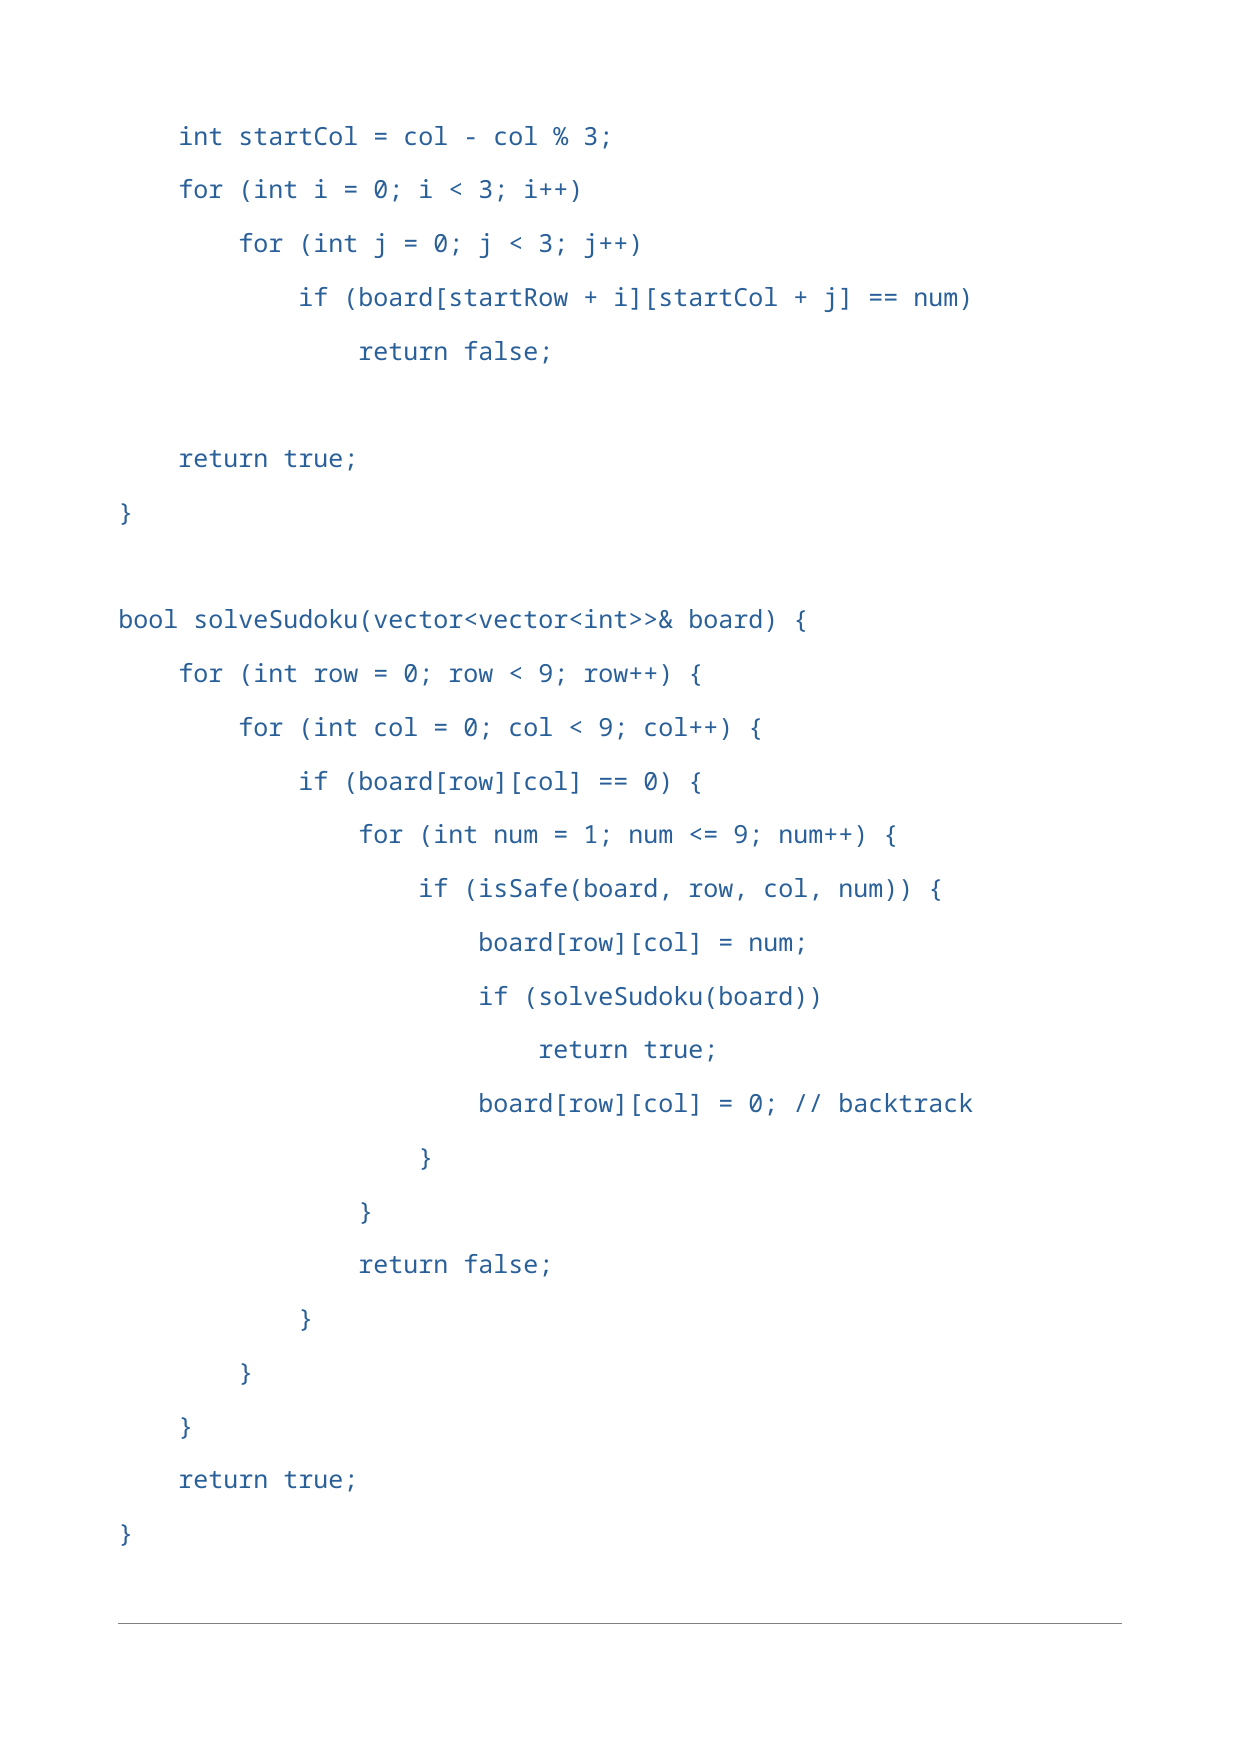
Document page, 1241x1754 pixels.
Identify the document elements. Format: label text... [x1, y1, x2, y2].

text } [118, 1301, 1122, 1335]
text for (int col = 0; col < 9; col++) { [118, 709, 1122, 743]
text return true; [118, 1032, 1122, 1066]
text } [118, 494, 1122, 528]
text } [118, 1139, 1122, 1173]
text if (isSafe(board, row, col, num)) { [118, 871, 1122, 905]
text for (int i = 0; i < 3; i++) [118, 172, 1122, 206]
text return false; [118, 1247, 1122, 1281]
text } [118, 1516, 1122, 1550]
text for (int j = 0; j < 3; j++) [118, 226, 1122, 260]
text board[row][col] = num; [118, 924, 1122, 958]
text if (solveSudoku(board)) [118, 978, 1122, 1012]
text bool solveSudoku(vector<vector<int>>& board) { [118, 602, 1122, 636]
text if (board[startRow + i][startCol + j] == num) [118, 279, 1122, 313]
text board[row][col] = 0; // backtrack [118, 1086, 1122, 1120]
text for (int row = 0; row < 9; row++) { [118, 656, 1122, 690]
text } [118, 1193, 1122, 1227]
text return false; [118, 333, 1122, 367]
text } [118, 1408, 1122, 1442]
text for (int num = 1; num <= 9; num++) { [118, 817, 1122, 851]
text int startCol = col - col % 3; [118, 118, 1122, 152]
text } [118, 1354, 1122, 1388]
text return true; [118, 1462, 1122, 1496]
text return true; [118, 441, 1122, 475]
text if (board[row][col] == 0) { [118, 763, 1122, 797]
